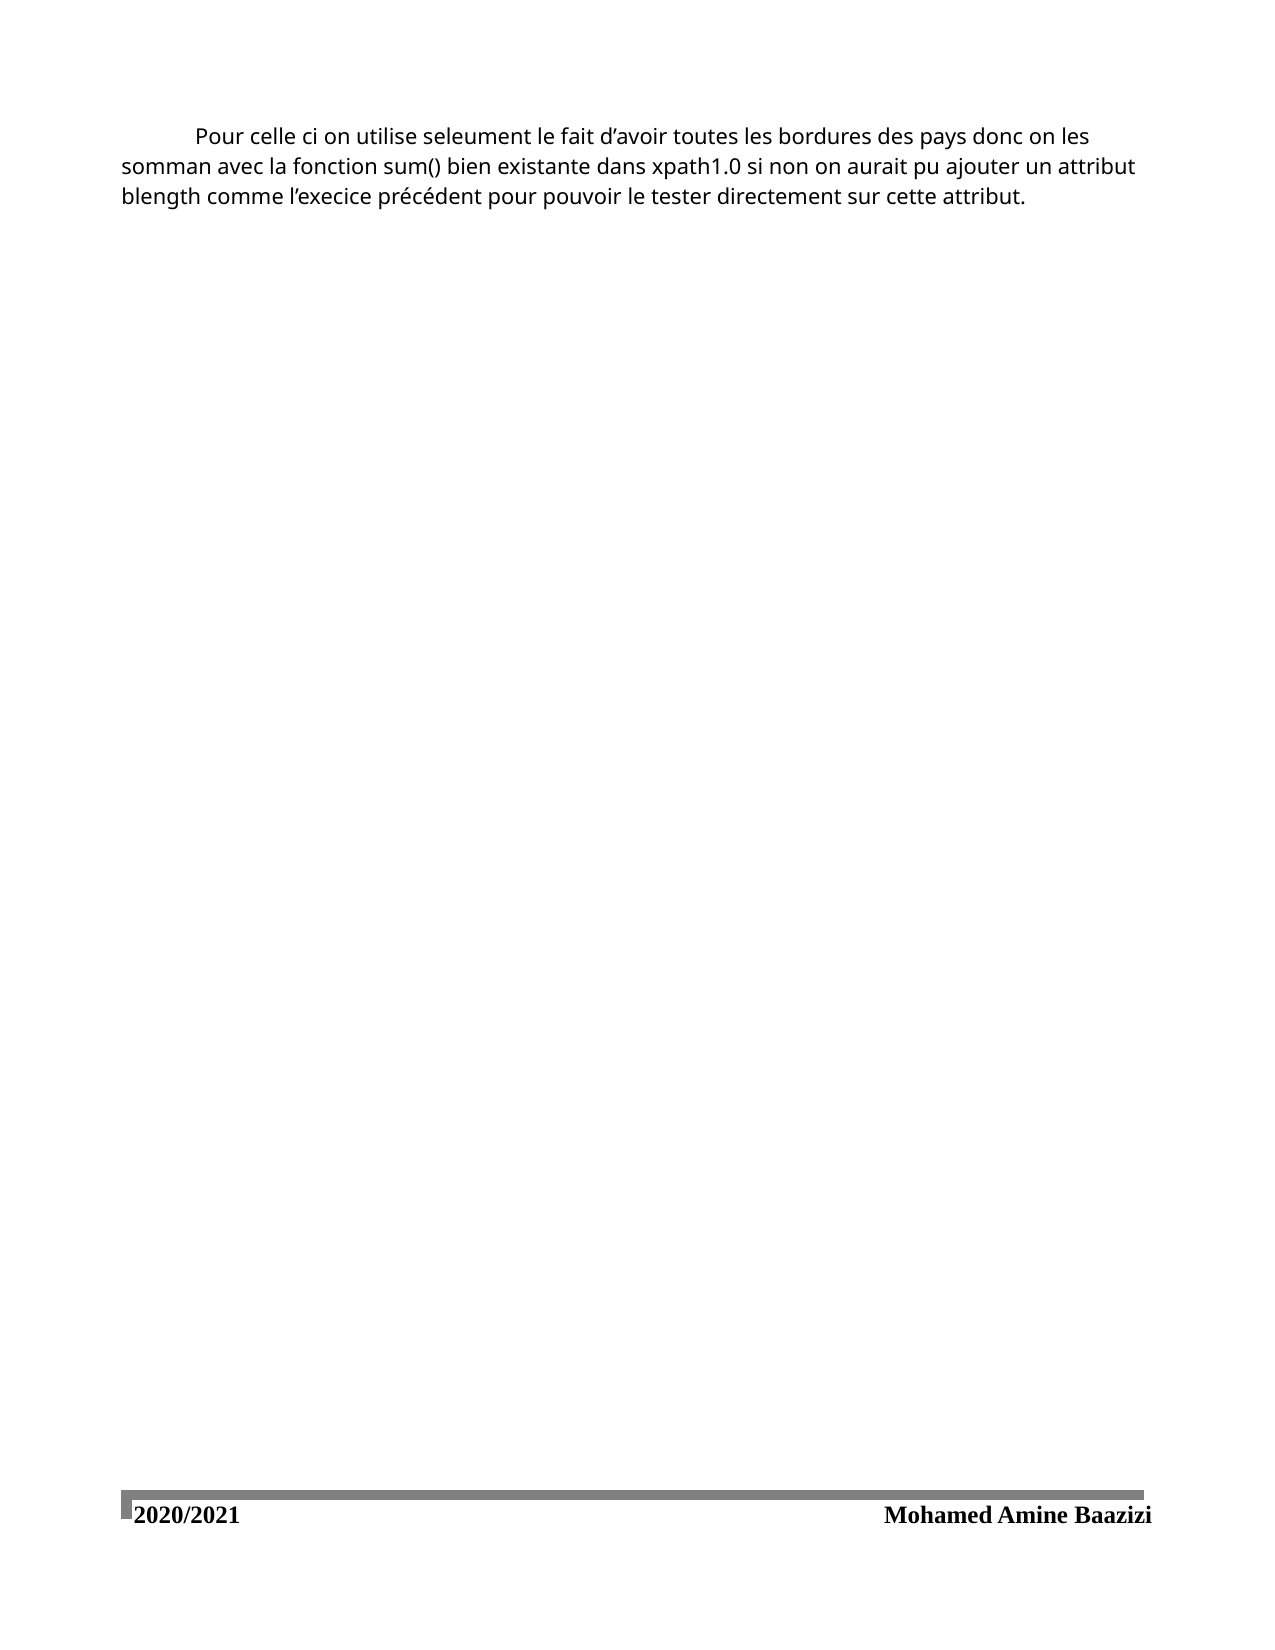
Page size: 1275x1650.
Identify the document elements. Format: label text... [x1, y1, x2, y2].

text Pour celle ci on utilise seleument le fait d’avoir toutes les bordures des pays donc on les somman avec la fonction sum() bien existante dans xpath1.0 si non on aurait pu ajouter un attribut blength comme l’execice précédent pour pouvoir le tester directement sur cette attribut. [121, 121, 1154, 211]
